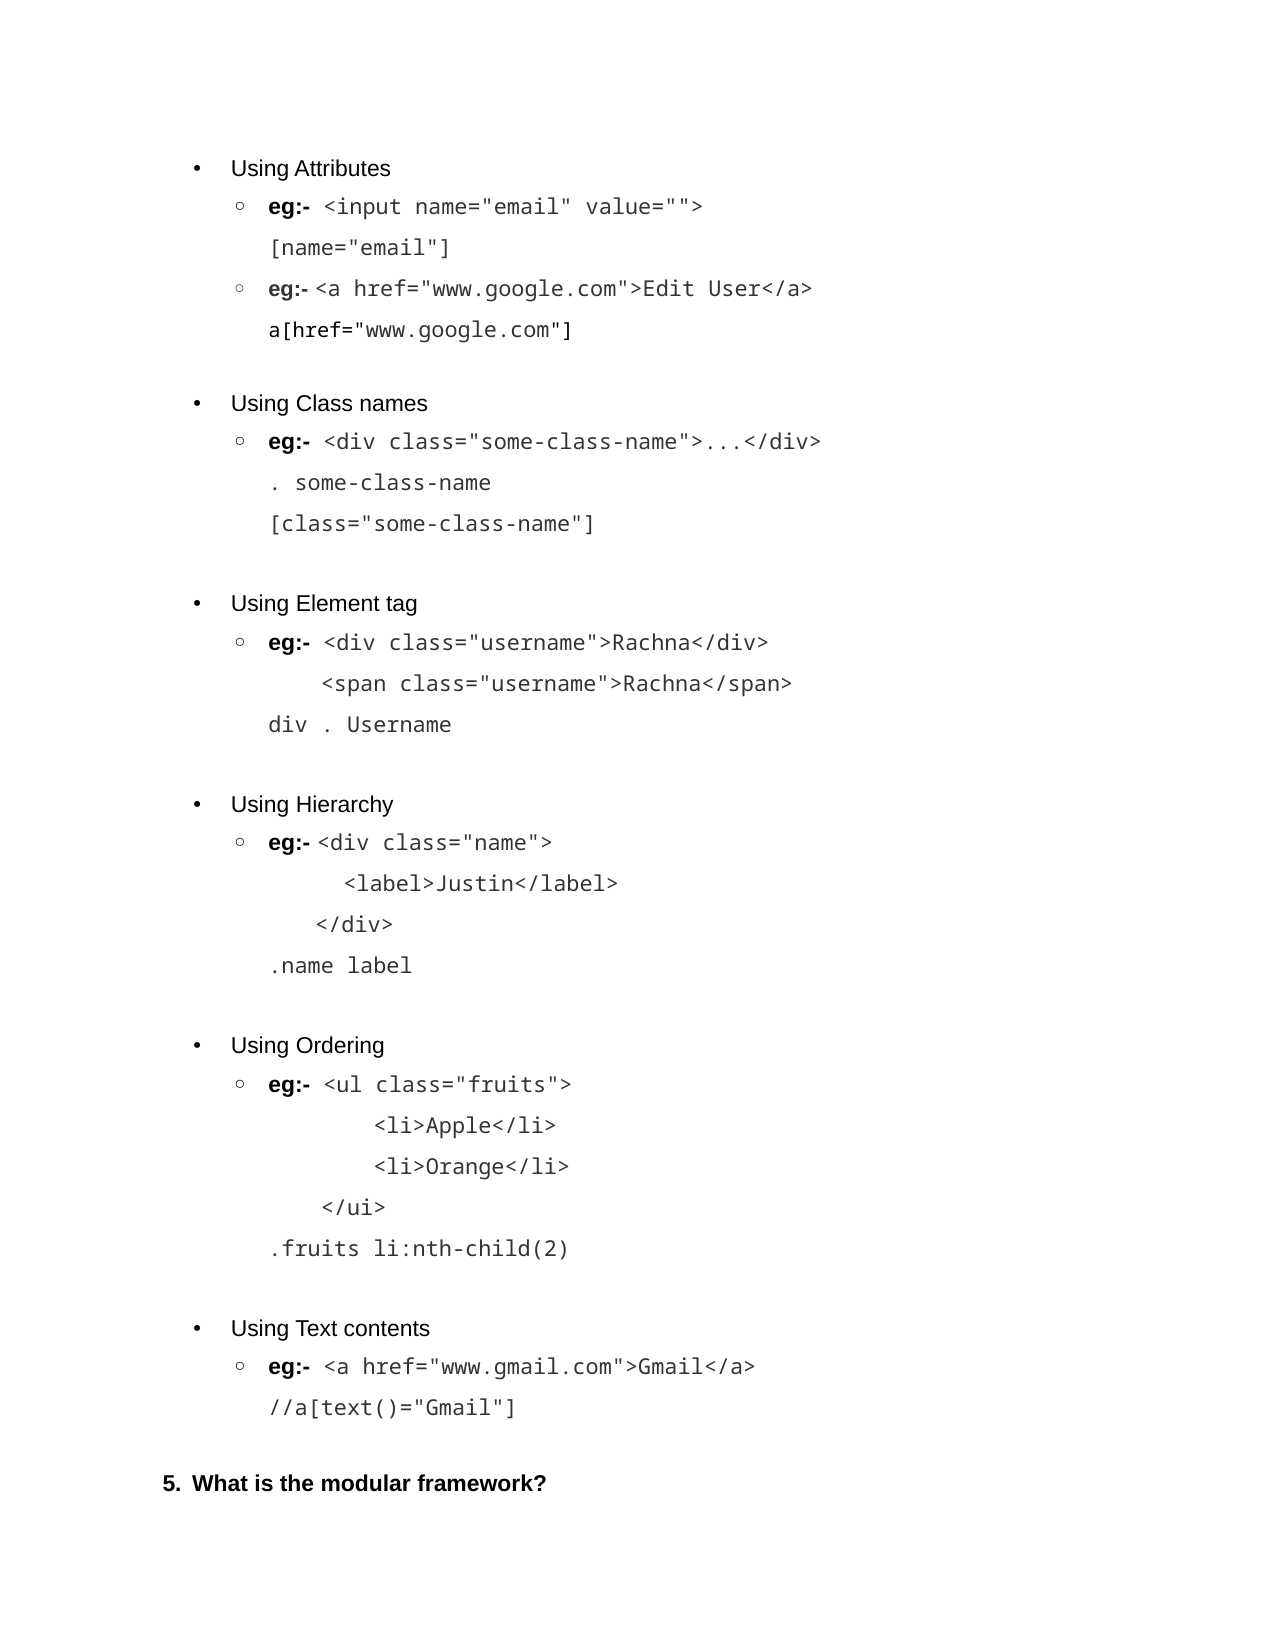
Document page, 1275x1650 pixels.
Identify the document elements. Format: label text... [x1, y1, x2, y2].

list //a[text()="Gmail"] [231, 1392, 1157, 1422]
list eg:- <ul class="fruits"> [231, 1069, 1157, 1098]
list eg:- <input name="email" value=""> [231, 191, 1157, 221]
list <label>Justin</label> [306, 868, 1157, 898]
list <li>Orange</li> [231, 1151, 1157, 1181]
list <span class="username">Rachna</span> [231, 668, 1157, 697]
list a[href="www.google.com"] [231, 314, 1157, 344]
list Using Hierarchy [193, 791, 1157, 817]
list eg:- <a href="www.google.com">Edit User</a> [231, 273, 1157, 303]
list [class="some-class-name"] [231, 508, 1157, 538]
list eg:- <a href="www.gmail.com">Gmail</a> [231, 1351, 1157, 1381]
list </ui> [231, 1192, 1157, 1222]
list eg:- <div class="name"> [231, 827, 1157, 857]
list eg:- <div class="username">Rachna</div> [231, 627, 1157, 656]
list . some-class-name [231, 467, 1157, 497]
list .name label [231, 950, 1157, 980]
list [name="email"] [231, 232, 1157, 262]
list Using Class names [193, 390, 1157, 416]
list What is the modular framework? [162, 1470, 1157, 1496]
list Using Element tag [193, 590, 1157, 617]
list <li>Apple</li> [231, 1110, 1157, 1139]
list eg:- <div class="some-class-name">...</div> [231, 426, 1157, 456]
list .fruits li:nth-child(2) [231, 1233, 1157, 1263]
list Using Ordering [193, 1032, 1157, 1059]
list Using Attributes [193, 154, 1157, 181]
list div . Username [231, 709, 1157, 738]
list Using Text contents [193, 1315, 1157, 1341]
text </div> [118, 909, 1157, 939]
